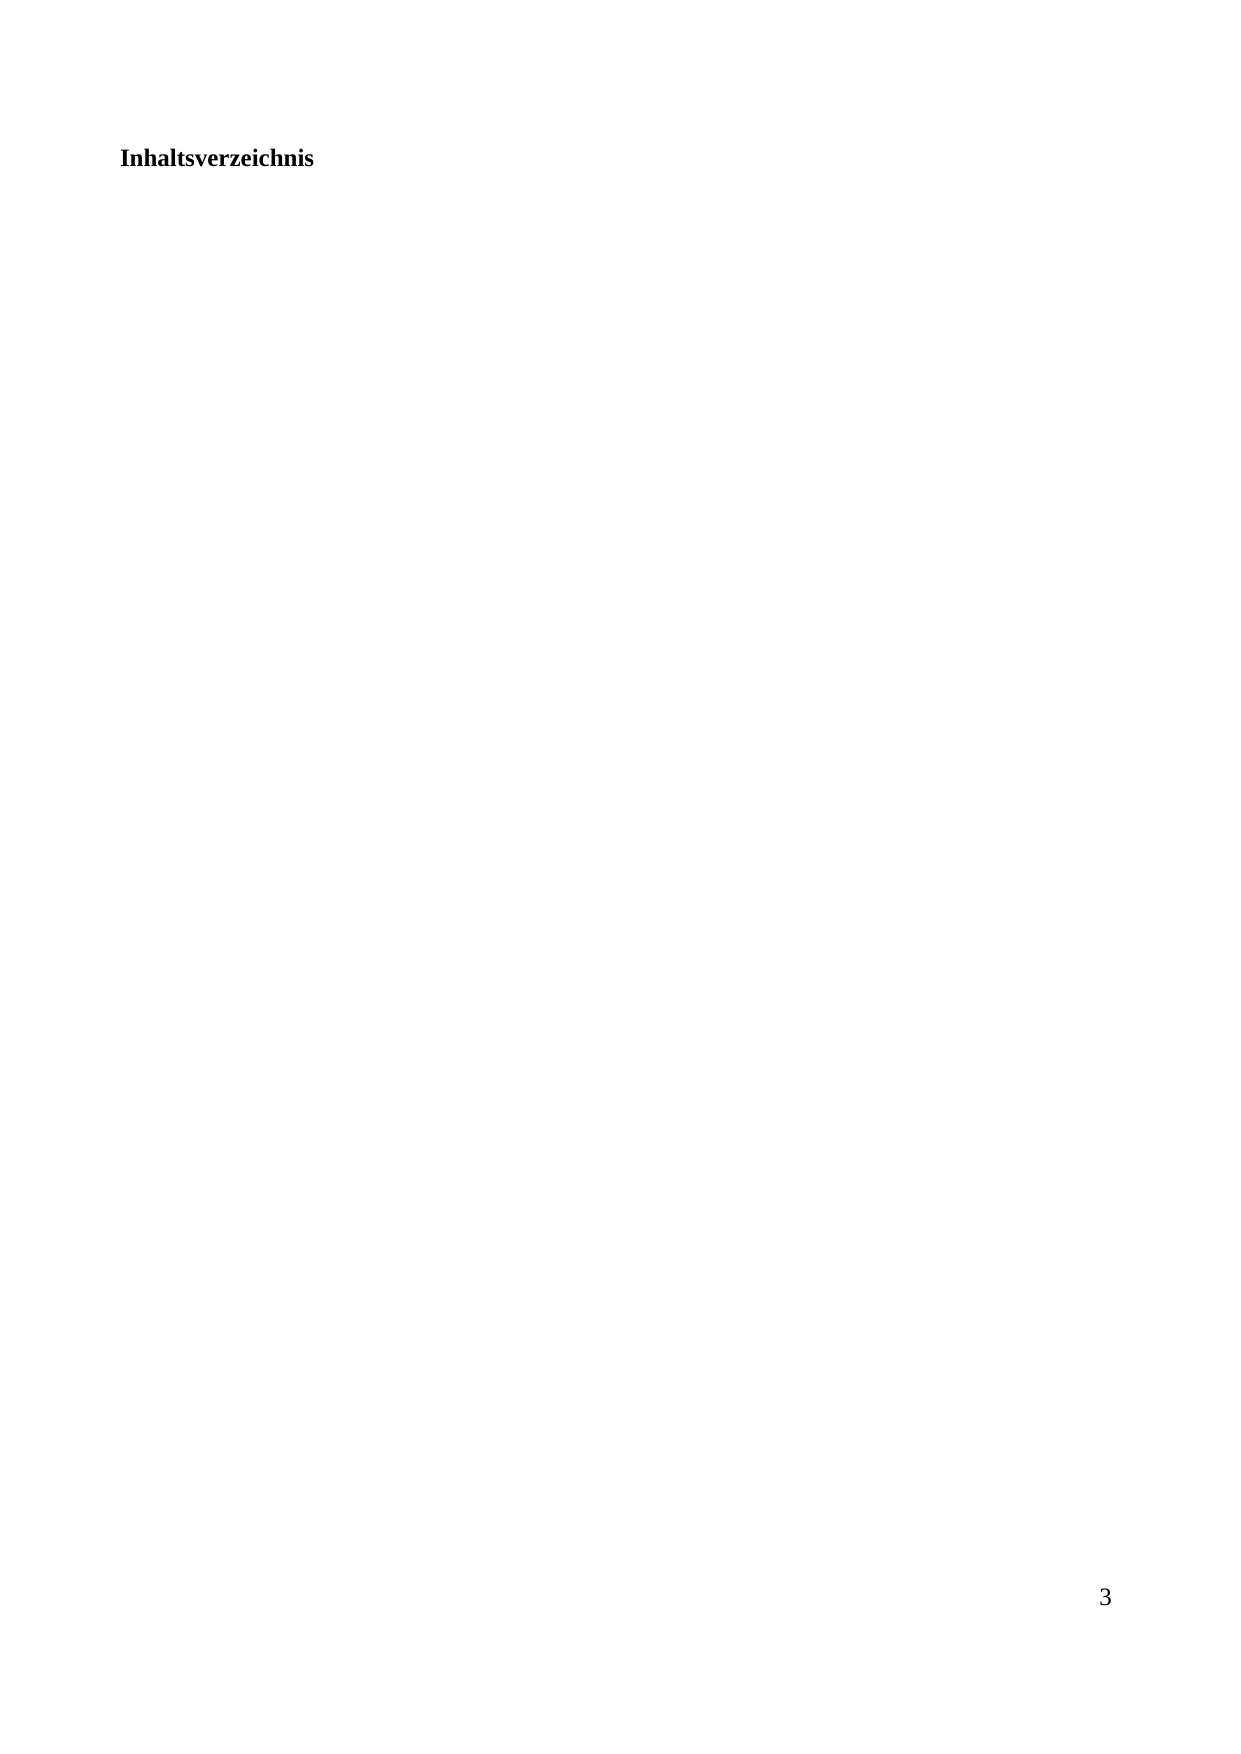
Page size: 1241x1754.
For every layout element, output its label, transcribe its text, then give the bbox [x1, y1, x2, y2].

text Inhaltsverzeichnis [120, 143, 1111, 172]
